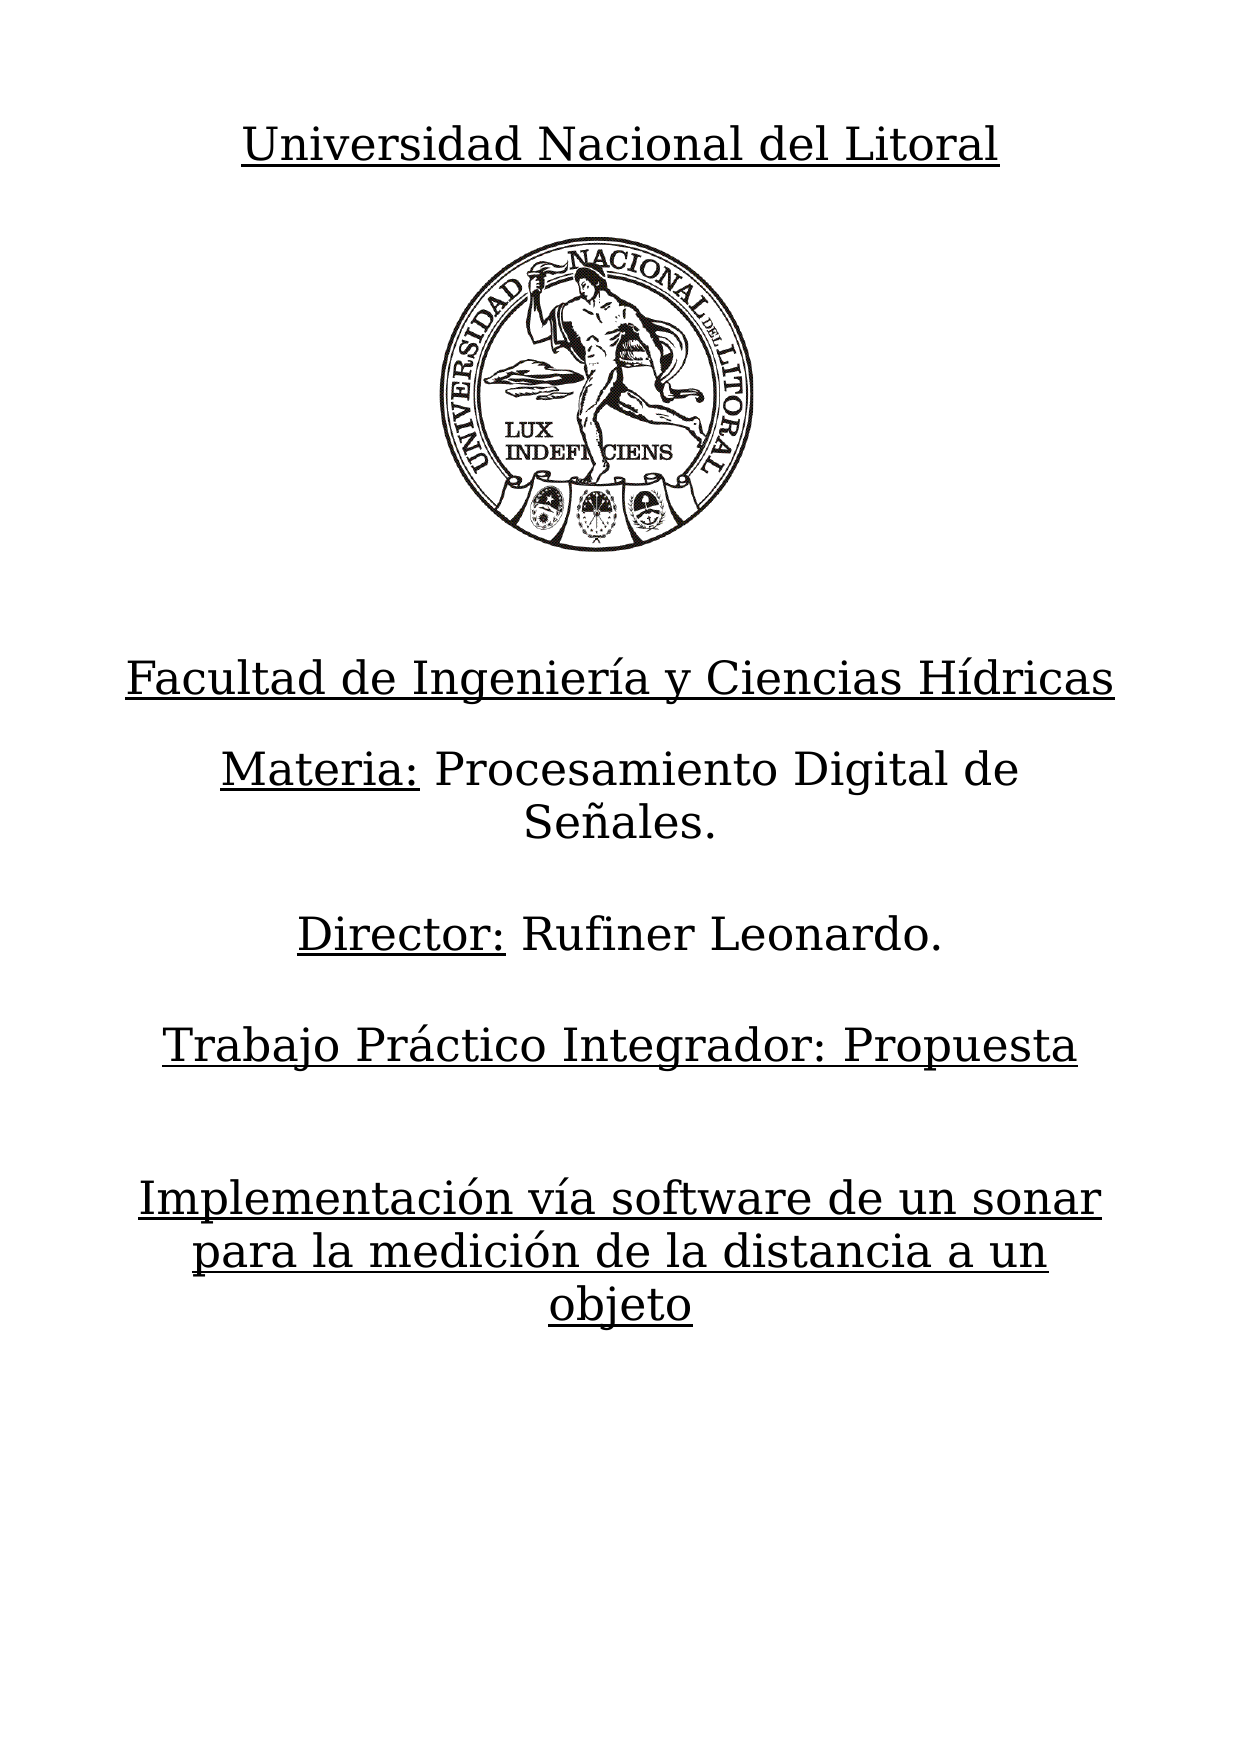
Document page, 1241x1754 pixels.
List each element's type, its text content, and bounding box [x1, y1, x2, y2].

text Materia: Procesamiento Digital de Señales. [118, 742, 1122, 849]
text Director: Rufiner Leonardo. [118, 907, 1122, 961]
text Facultad de Ingeniería y Ciencias Hídricas [118, 651, 1122, 705]
text Trabajo Práctico Integrador: Propuesta [118, 1019, 1122, 1072]
picture [439, 237, 754, 552]
text Universidad Nacional del Litoral [118, 118, 1122, 171]
text Implementación vía software de un sonar para la medición de la distancia a un objeto [118, 1171, 1122, 1331]
